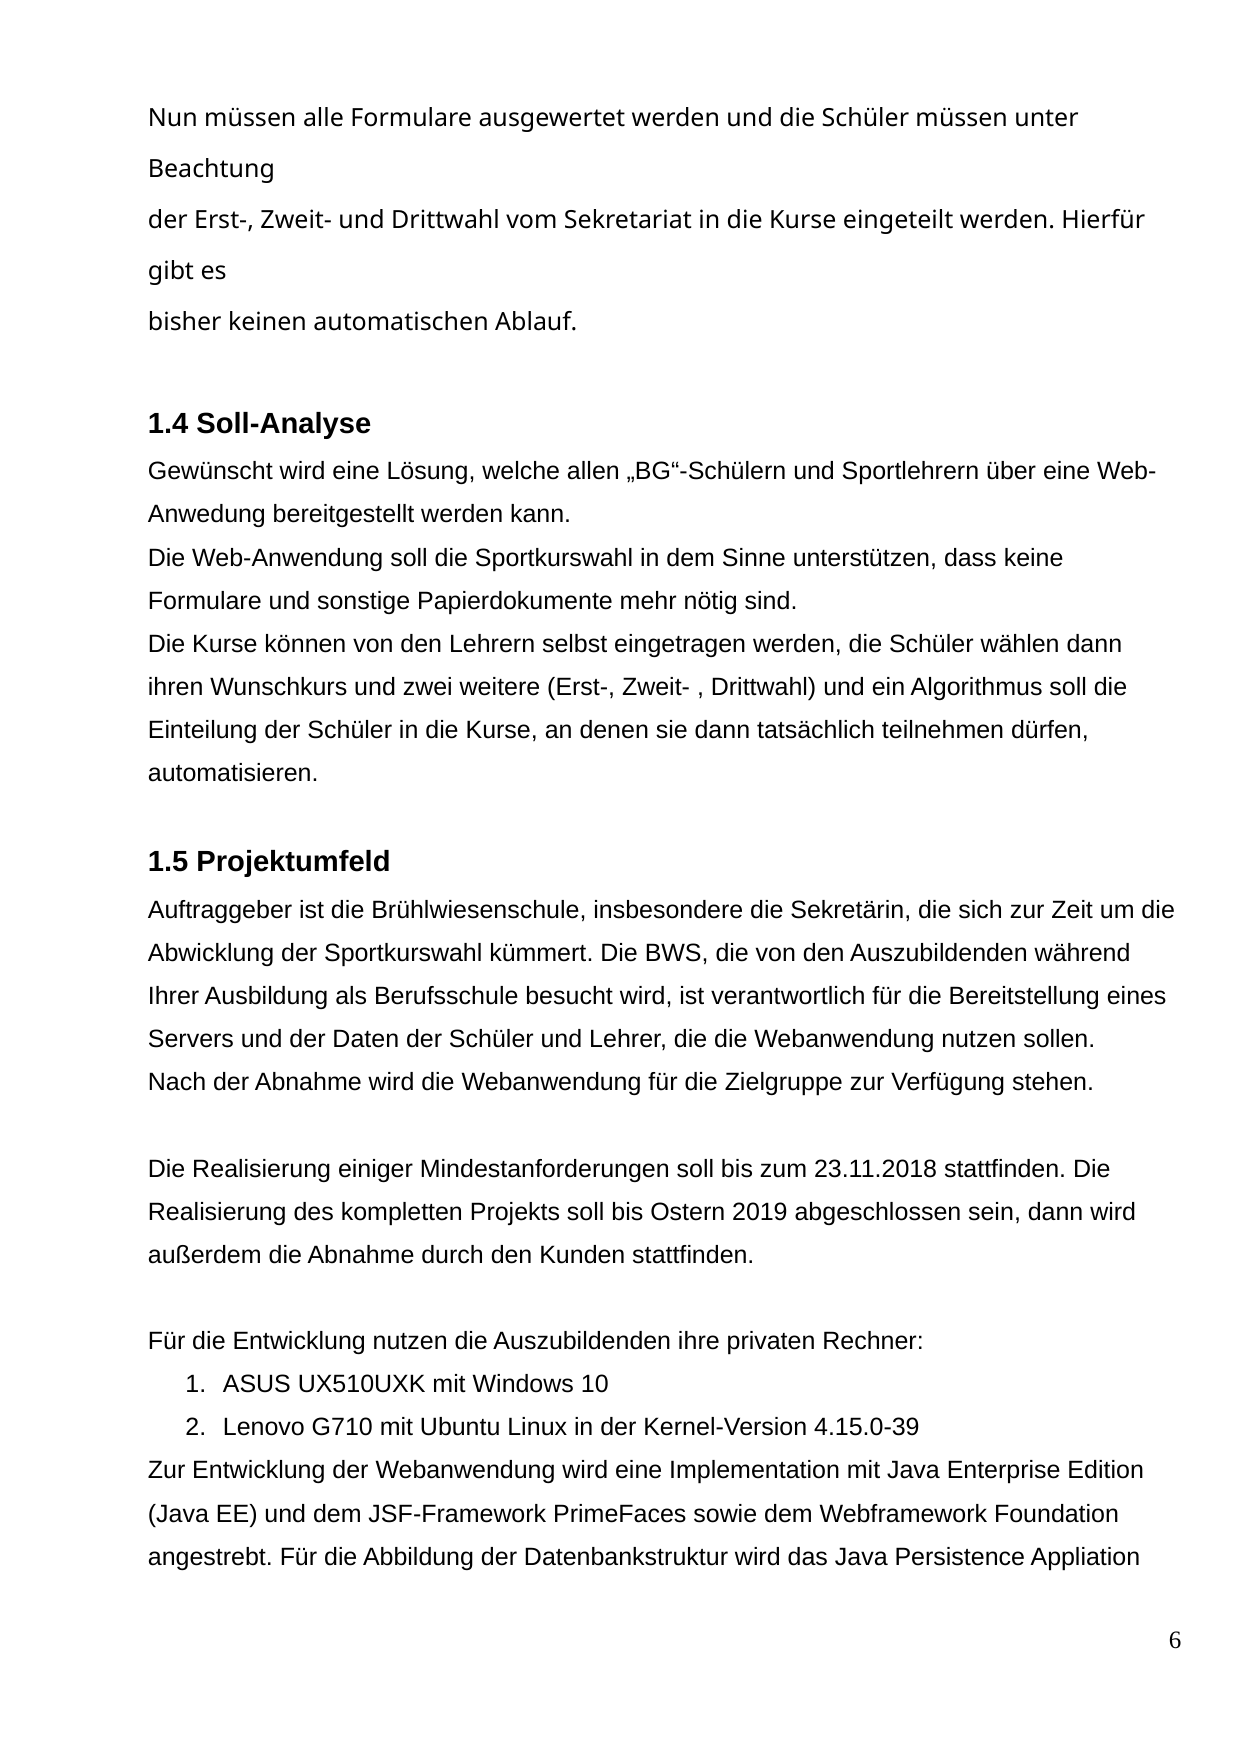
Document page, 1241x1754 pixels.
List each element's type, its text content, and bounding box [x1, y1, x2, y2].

text 1.4 Soll-Analyse [148, 406, 1181, 439]
text Zur Entwicklung der Webanwendung wird eine Implementation mit Java Enterprise Edition (Java EE) und dem JSF-Framework PrimeFaces sowie dem Webframework Foundation angestrebt. Für die Abbildung der Datenbankstruktur wird das Java Persistence Appliation [148, 1455, 1181, 1570]
list Lenovo G710 mit Ubuntu Linux in der Kernel-Version 4.15.0-39 [185, 1412, 1181, 1441]
text Die Realisierung einiger Mindestanforderungen soll bis zum 23.11.2018 stattfinden. Die Realisierung des kompletten Projekts soll bis Ostern 2019 abgeschlossen sein, dann wird außerdem die Abnahme durch den Kunden stattfinden. [148, 1153, 1181, 1268]
list ASUS UX510UXK mit Windows 10 [185, 1369, 1181, 1398]
text Auftraggeber ist die Brühlwiesenschule, insbesondere die Sekretärin, die sich zur Zeit um die Abwicklung der Sportkurswahl kümmert. Die BWS, die von den Auszubildenden während Ihrer Ausbildung als Berufsschule besucht wird, ist verantwortlich für die Bereitstellung eines Servers und der Daten der Schüler und Lehrer, die die Webanwendung nutzen sollen. Nach der Abnahme wird die Webanwendung für die Zielgruppe zur Verfügung stehen. [148, 895, 1181, 1096]
text Formulare und sonstige Papierdokumente mehr nötig sind. [148, 586, 1181, 614]
text der Erst-, Zweit- und Drittwahl vom Sekretariat in die Kurse eingeteilt werden. Hierfür gibt es [148, 202, 1181, 287]
text ihren Wunschkurs und zwei weitere (Erst-, Zweit- , Drittwahl) und ein Algorithmus soll die [148, 672, 1181, 701]
text Einteilung der Schüler in die Kurse, an denen sie dann tatsächlich teilnehmen dürfen, [148, 715, 1181, 744]
text Nun müssen alle Formulare ausgewertet werden und die Schüler müssen unter Beachtung [148, 100, 1181, 185]
text 1.5 Projektumfeld [148, 844, 1181, 878]
text automatisieren. [148, 758, 1181, 787]
text Die Web-Anwendung soll die Sportkurswahl in dem Sinne unterstützen, dass keine [148, 543, 1181, 571]
text Gewünscht wird eine Lösung, welche allen „BG“-Schülern und Sportlehrern über eine Web-Anwedung bereitgestellt werden kann. [148, 456, 1181, 528]
text bisher keinen automatischen Ablauf. [148, 304, 1181, 338]
text Die Kurse können von den Lehrern selbst eingetragen werden, die Schüler wählen dann [148, 629, 1181, 658]
text Für die Entwicklung nutzen die Auszubildenden ihre privaten Rechner: [148, 1326, 1181, 1355]
